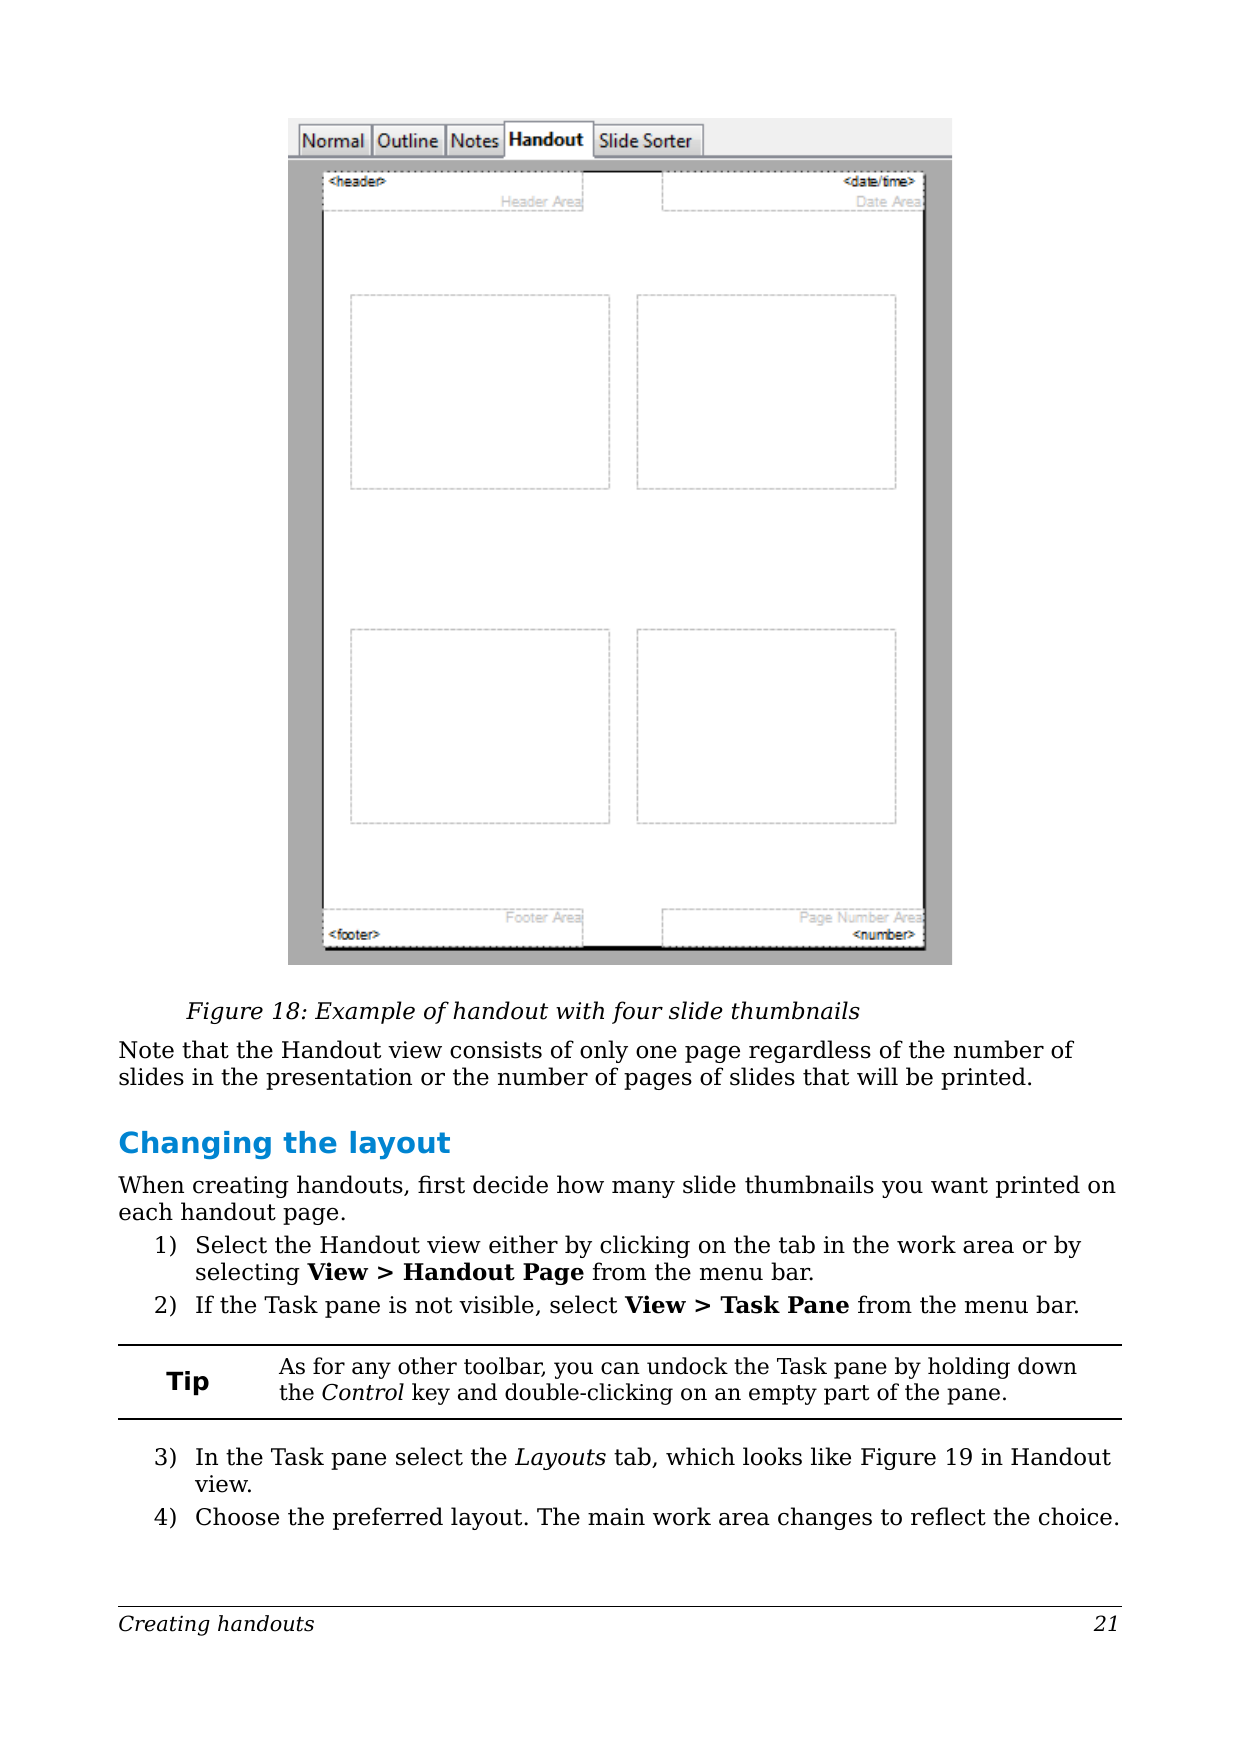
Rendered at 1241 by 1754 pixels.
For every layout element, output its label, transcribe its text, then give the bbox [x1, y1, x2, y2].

list When creating handouts, first decide how many slide thumbnails you want printed on each handout page. [118, 1172, 1122, 1226]
list Select the Handout view either by clicking on the tab in the work area or by selecting View > Handout Page from the menu bar. [177, 1232, 1122, 1286]
table_header As for any other toolbar, you can undock the Task pane by holding down the Control key and double-clicking on an empty part of the pane. [258, 1346, 1122, 1418]
list In the Task pane select the Layouts tab, which looks like Figure 19 in Handout view. [177, 1444, 1122, 1498]
list If the Task pane is not visible, select View > Task Pane from the menu bar. [177, 1292, 1122, 1319]
table_header Tip [118, 1346, 257, 1418]
text Note that the Handout view consists of only one page regardless of the number of slides in the presentation or the number of pages of slides that will be printed. [118, 1037, 1122, 1091]
picture [288, 118, 953, 965]
list Choose the preferred layout. The main work area changes to reflect the choice. [177, 1504, 1122, 1531]
subtitle Changing the layout [118, 1126, 1122, 1160]
text Figure 18: Example of handout with four slide thumbnails [186, 998, 1054, 1025]
